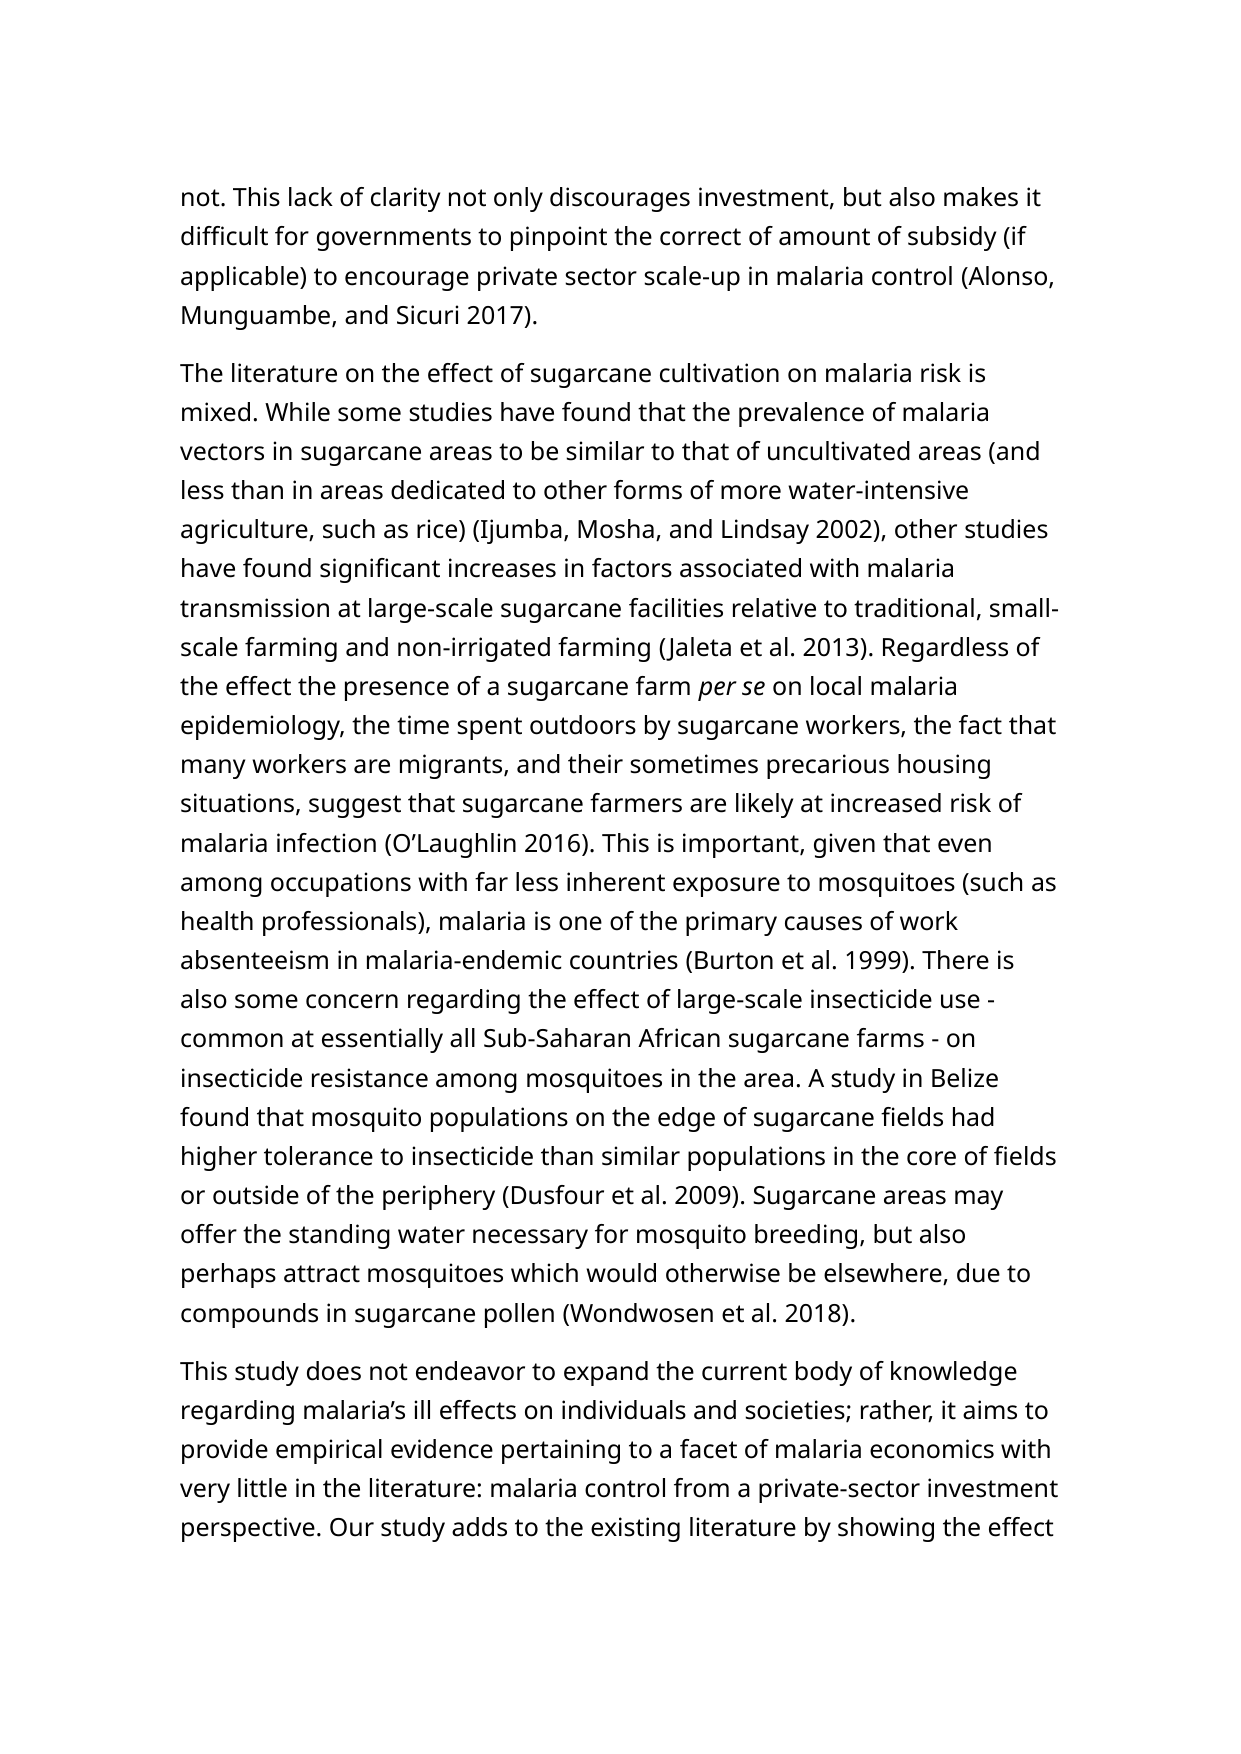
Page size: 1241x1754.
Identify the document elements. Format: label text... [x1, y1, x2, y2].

text This study does not endeavor to expand the current body of knowledge regarding malaria’s ill effects on individuals and societies; rather, it aims to provide empirical evidence pertaining to a facet of malaria economics with very little in the literature: malaria control from a private-sector investment perspective. Our study adds to the existing literature by showing the effect [180, 1353, 1060, 1544]
text The literature on the effect of sugarcane cultivation on malaria risk is mixed. While some studies have found that the prevalence of malaria vectors in sugarcane areas to be similar to that of uncultivated areas (and less than in areas dedicated to other forms of more water-intensive agriculture, such as rice) (Ijumba, Mosha, and Lindsay 2002), other studies have found significant increases in factors associated with malaria transmission at large-scale sugarcane facilities relative to traditional, small-scale farming and non-irrigated farming (Jaleta et al. 2013). Regardless of the effect the presence of a sugarcane farm per se on local malaria epidemiology, the time spent outdoors by sugarcane workers, the fact that many workers are migrants, and their sometimes precarious housing situations, suggest that sugarcane farmers are likely at increased risk of malaria infection (O’Laughlin 2016). This is important, given that even among occupations with far less inherent exposure to mosquitoes (such as health professionals), malaria is one of the primary causes of work absenteeism in malaria-endemic countries (Burton et al. 1999). There is also some concern regarding the effect of large-scale insecticide use - common at essentially all Sub-Saharan African sugarcane farms - on insecticide resistance among mosquitoes in the area. A study in Belize found that mosquito populations on the edge of sugarcane fields had higher tolerance to insecticide than similar populations in the core of fields or outside of the periphery (Dusfour et al. 2009). Sugarcane areas may offer the standing water necessary for mosquito breeding, but also perhaps attract mosquitoes which would otherwise be elsewhere, due to compounds in sugarcane pollen (Wondwosen et al. 2018). [180, 355, 1060, 1329]
text not. This lack of clarity not only discourages investment, but also makes it difficult for governments to pinpoint the correct of amount of subsidy (if applicable) to encourage private sector scale-up in malaria control (Alonso, Munguambe, and Sicuri 2017). [180, 180, 1060, 331]
